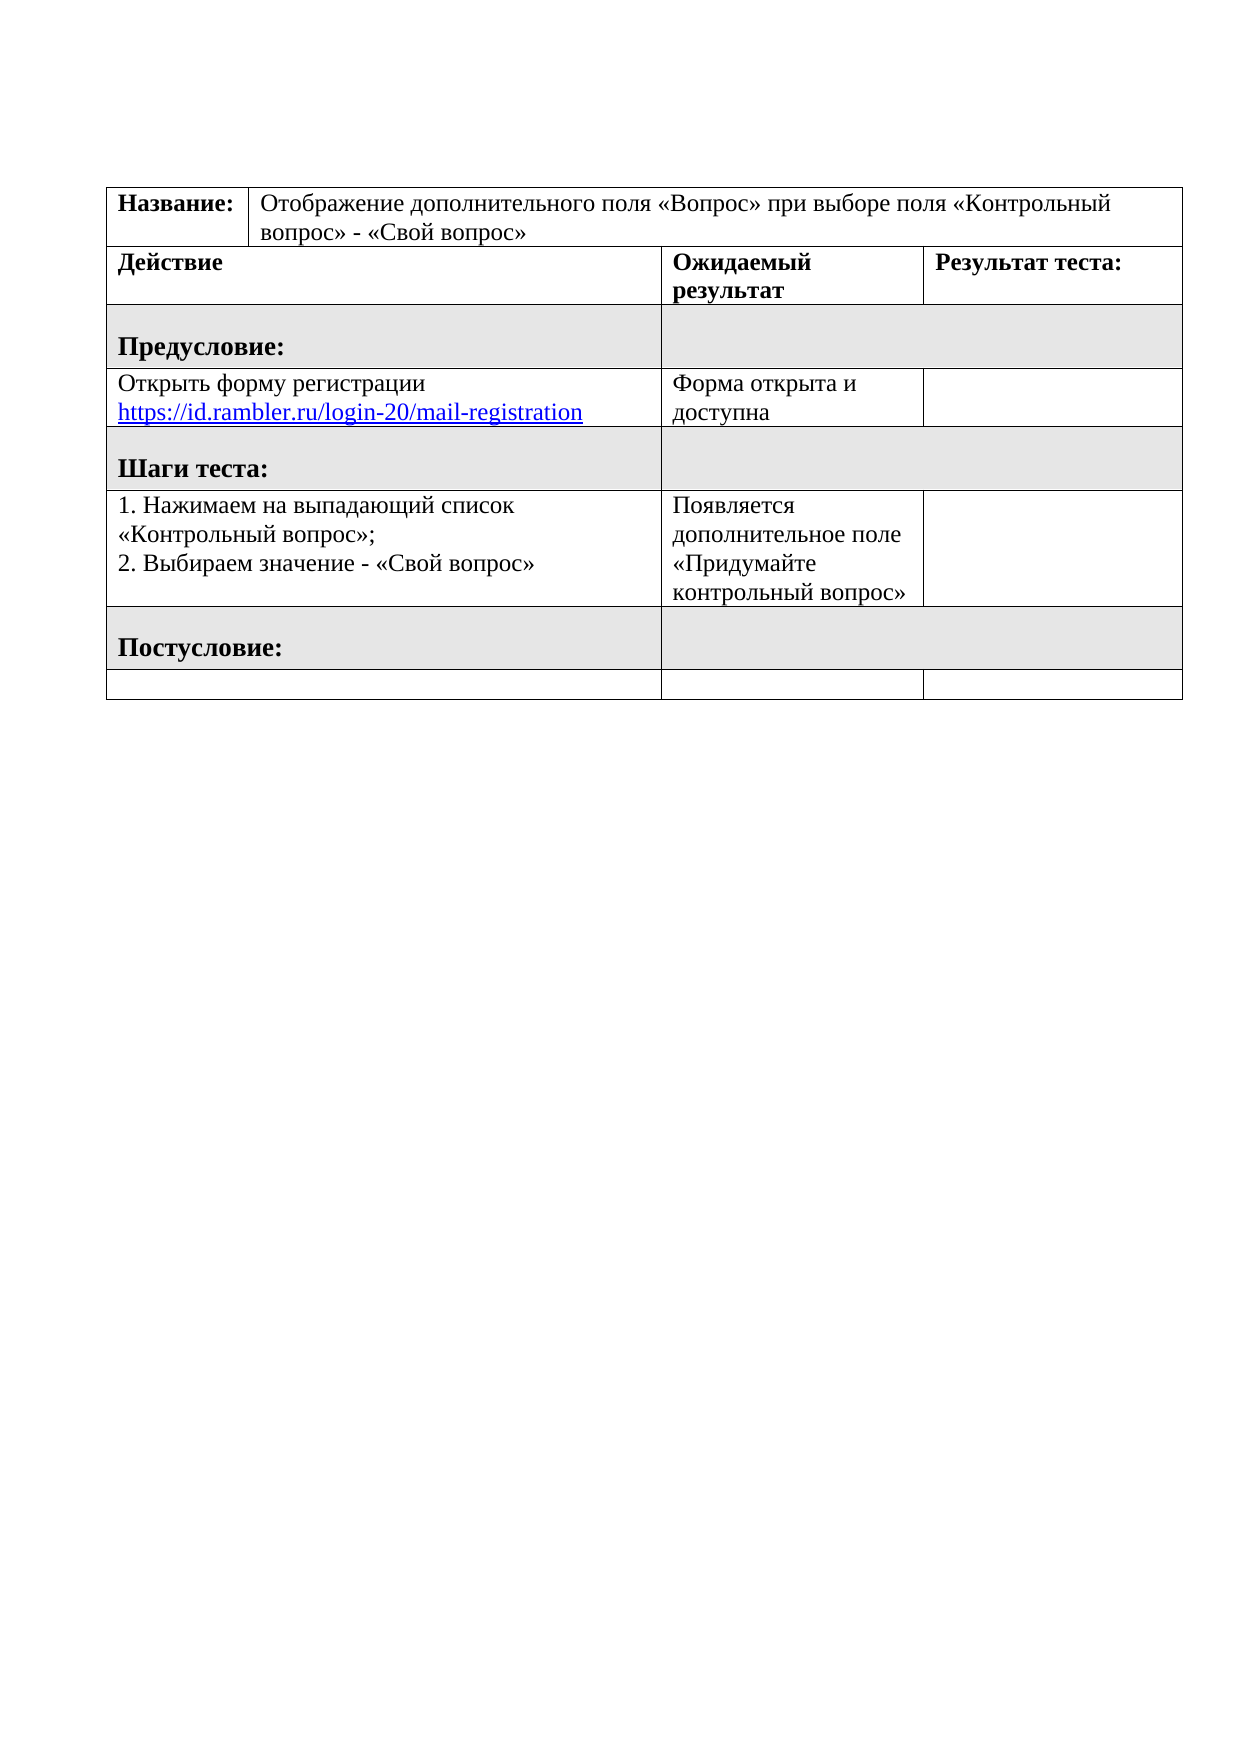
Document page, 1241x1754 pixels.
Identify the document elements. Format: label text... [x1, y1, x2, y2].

table_cell Открыть форму регистрации https://id.rambler.ru/login-20/mail-registration [107, 369, 661, 426]
table_cell [107, 670, 661, 699]
table_cell Появляется дополнительное поле «Придумайте контрольный вопрос» [662, 491, 923, 606]
table_header Отображение дополнительного поля «Вопрос» при выборе поля «Контрольный вопрос» - «Свой вопрос» [249, 188, 1182, 246]
table_cell Результат теста: [924, 247, 1182, 304]
table_cell Предусловие: [107, 305, 661, 367]
table_cell Постусловие: [107, 607, 661, 669]
table_cell Форма открыта и доступна [662, 369, 923, 426]
table_cell 1. Нажимаем на выпадающий список «Контрольный вопрос»; 2. Выбираем значение - «Свой вопрос» [107, 491, 661, 606]
table_header Название: [107, 188, 248, 246]
table_cell [924, 670, 1182, 699]
table_cell [662, 607, 1182, 669]
table_cell Действие [107, 247, 661, 304]
table_cell Ожидаемый результат [662, 247, 923, 304]
table_cell Шаги теста: [107, 427, 661, 489]
table_cell [924, 369, 1182, 426]
table_cell [924, 491, 1182, 606]
table_cell [662, 427, 1182, 489]
table_cell [662, 670, 923, 699]
table_cell [662, 305, 1182, 367]
